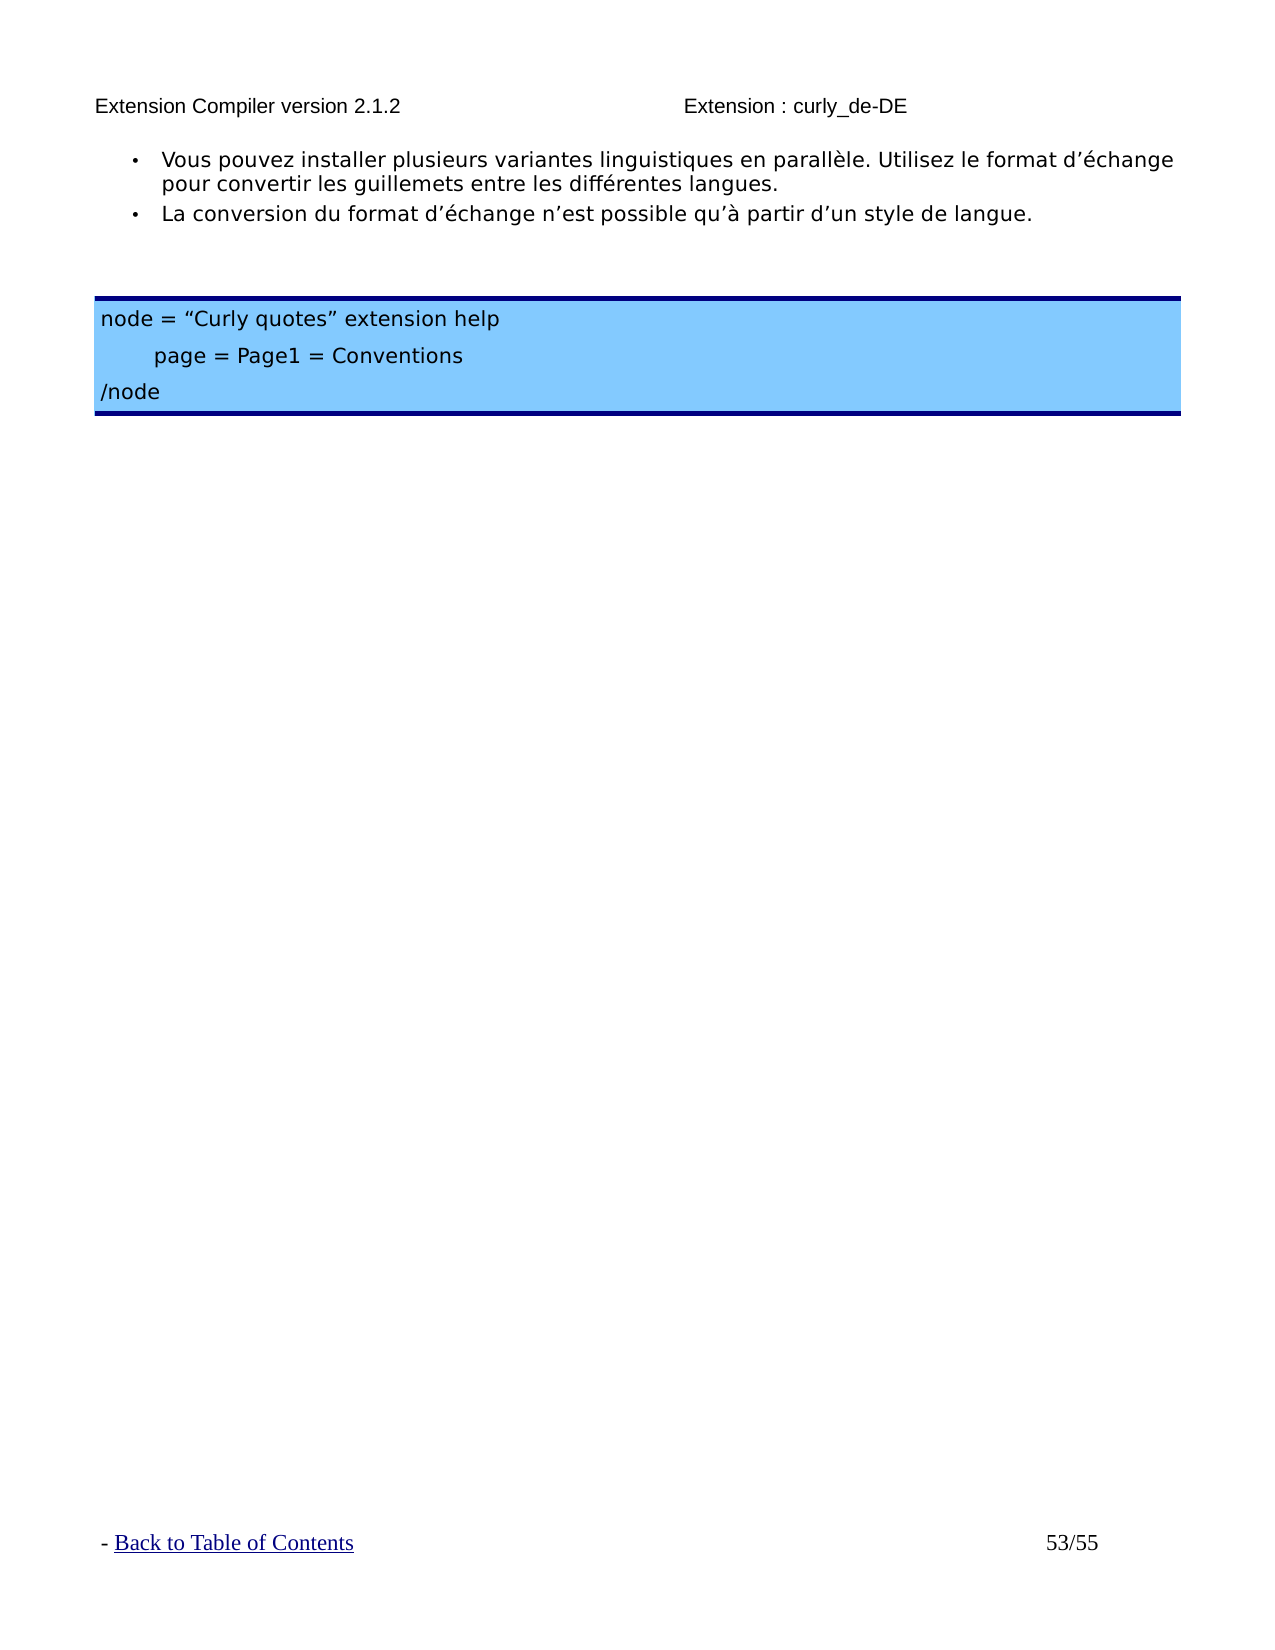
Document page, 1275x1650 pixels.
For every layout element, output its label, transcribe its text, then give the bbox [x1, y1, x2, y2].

list La conversion du format d’échange n’est possible qu’à partir d’un style de langue. [132, 202, 1181, 227]
text page = Page1 = Conventions [94, 333, 1181, 368]
list Vous pouvez installer plusieurs variantes linguistiques en parallèle. Utilisez le format d’échange pour convertir les guillemets entre les différentes langues. [132, 147, 1181, 196]
text node = “Curly quotes” extension help [94, 297, 1181, 332]
text /node [94, 369, 1181, 416]
